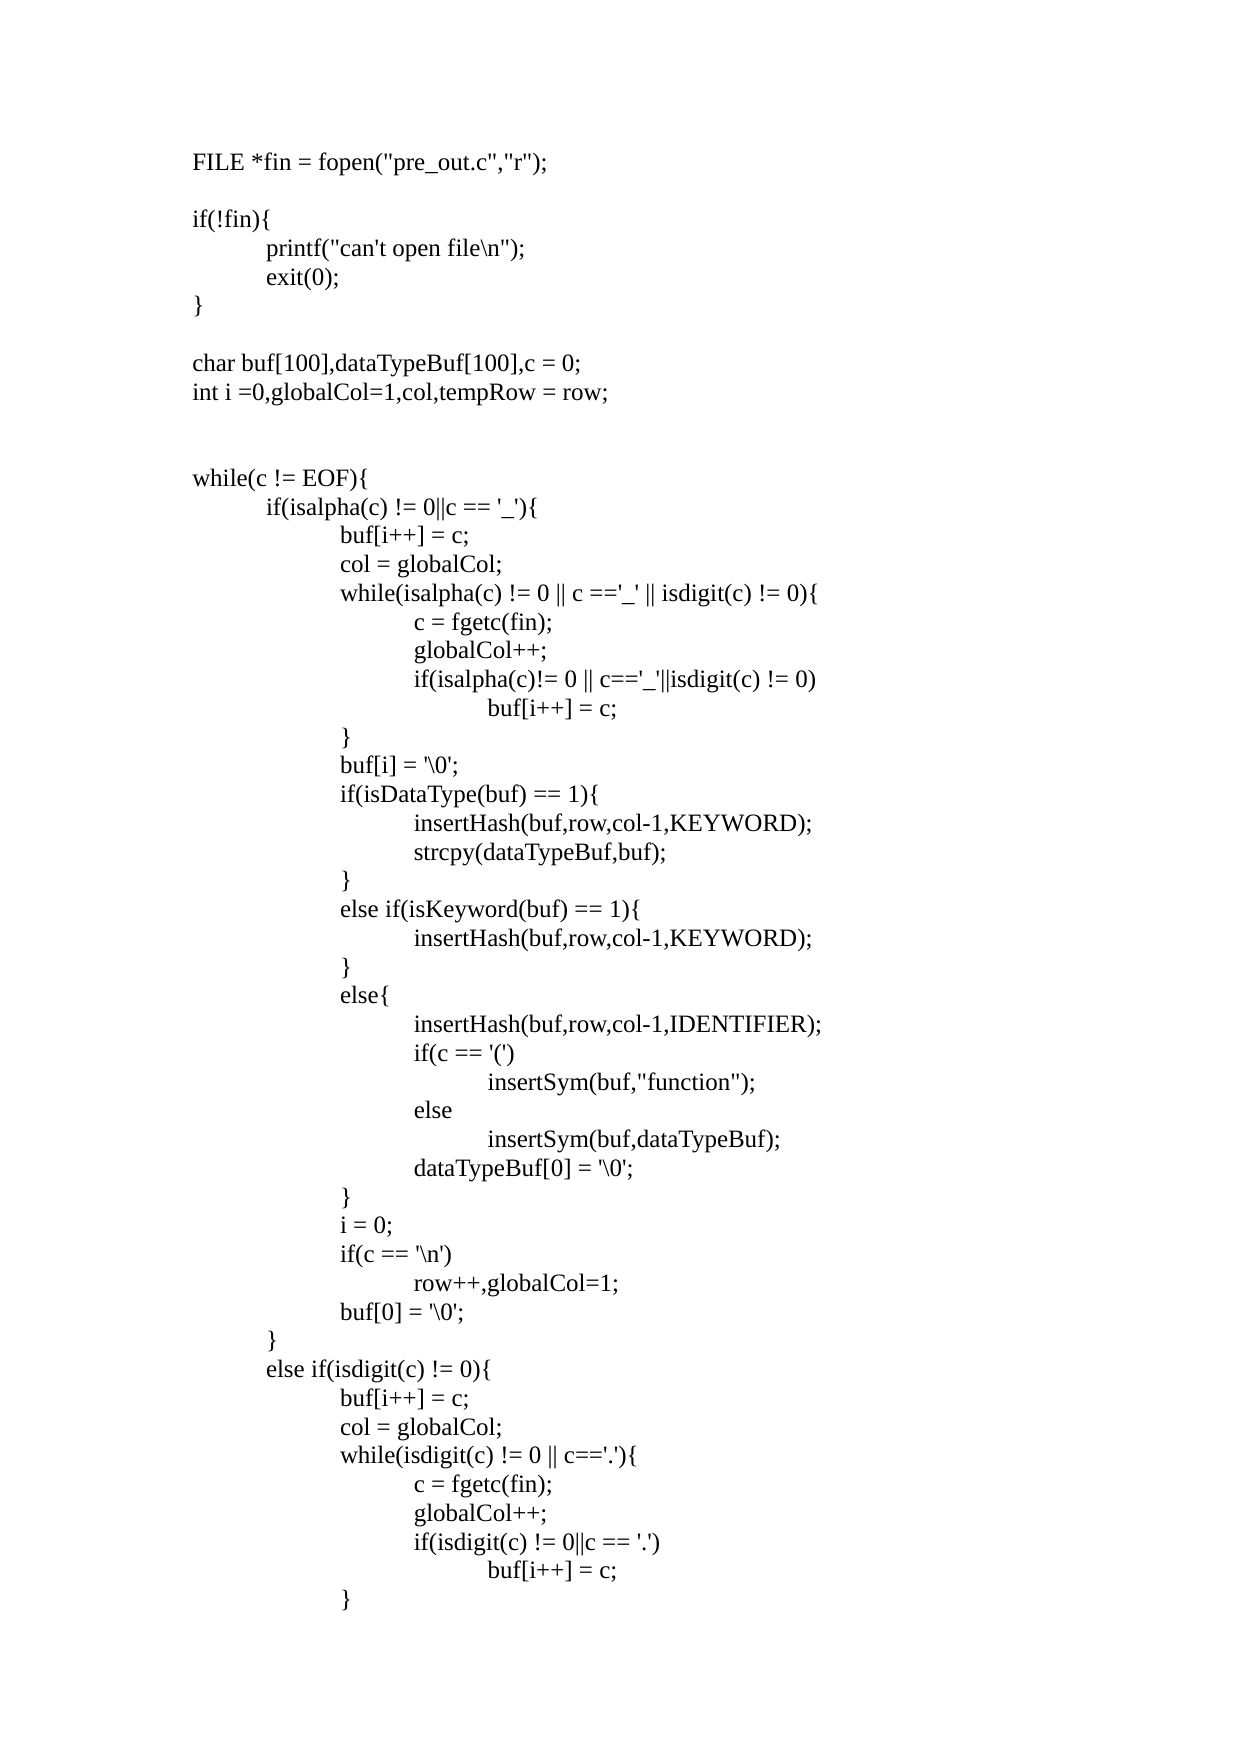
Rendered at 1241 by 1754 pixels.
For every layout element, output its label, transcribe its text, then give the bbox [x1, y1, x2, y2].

text globalCol++; [118, 636, 1122, 664]
text char buf[100],dataTypeBuf[100],c = 0; [118, 348, 1122, 377]
text buf[i++] = c; [118, 1383, 1122, 1412]
text while(isdigit(c) != 0 || c=='.'){ [118, 1441, 1122, 1469]
text globalCol++; [118, 1498, 1122, 1527]
text if(isalpha(c) != 0||c == '_'){ [118, 492, 1122, 521]
text } [118, 866, 1122, 894]
text } [118, 1326, 1122, 1354]
text i = 0; [118, 1211, 1122, 1239]
text insertSym(buf,dataTypeBuf); [118, 1124, 1122, 1153]
text c = fgetc(fin); [118, 607, 1122, 636]
text } [118, 1584, 1122, 1613]
text } [118, 722, 1122, 751]
text strcpy(dataTypeBuf,buf); [118, 837, 1122, 866]
text FILE *fin = fopen("pre_out.c","r"); [118, 147, 1122, 176]
text buf[i] = '\0'; [118, 751, 1122, 779]
text buf[i++] = c; [118, 693, 1122, 722]
text if(isdigit(c) != 0||c == '.') [118, 1527, 1122, 1556]
text c = fgetc(fin); [118, 1469, 1122, 1498]
text insertSym(buf,"function"); [118, 1067, 1122, 1096]
text col = globalCol; [118, 1412, 1122, 1441]
text else{ [118, 981, 1122, 1009]
text else if(isdigit(c) != 0){ [118, 1354, 1122, 1383]
text exit(0); [118, 262, 1122, 291]
text insertHash(buf,row,col-1,KEYWORD); [118, 923, 1122, 952]
text else [118, 1096, 1122, 1124]
text if(isDataType(buf) == 1){ [118, 779, 1122, 808]
text int i =0,globalCol=1,col,tempRow = row; [118, 377, 1122, 406]
text if(c == '\n') [118, 1239, 1122, 1268]
text } [118, 291, 1122, 319]
text row++,globalCol=1; [118, 1268, 1122, 1297]
text if(isalpha(c)!= 0 || c=='_'||isdigit(c) != 0) [118, 664, 1122, 693]
text col = globalCol; [118, 549, 1122, 578]
text buf[i++] = c; [118, 1556, 1122, 1584]
text buf[0] = '\0'; [118, 1297, 1122, 1326]
text else if(isKeyword(buf) == 1){ [118, 894, 1122, 923]
text if(!fin){ [118, 204, 1122, 233]
text insertHash(buf,row,col-1,KEYWORD); [118, 808, 1122, 837]
text dataTypeBuf[0] = '\0'; [118, 1153, 1122, 1182]
text while(isalpha(c) != 0 || c =='_' || isdigit(c) != 0){ [118, 578, 1122, 607]
text } [118, 1182, 1122, 1211]
text insertHash(buf,row,col-1,IDENTIFIER); [118, 1009, 1122, 1038]
text if(c == '(') [118, 1038, 1122, 1067]
text } [118, 952, 1122, 981]
text while(c != EOF){ [118, 463, 1122, 492]
text printf("can't open file\n"); [118, 233, 1122, 262]
text buf[i++] = c; [118, 521, 1122, 549]
